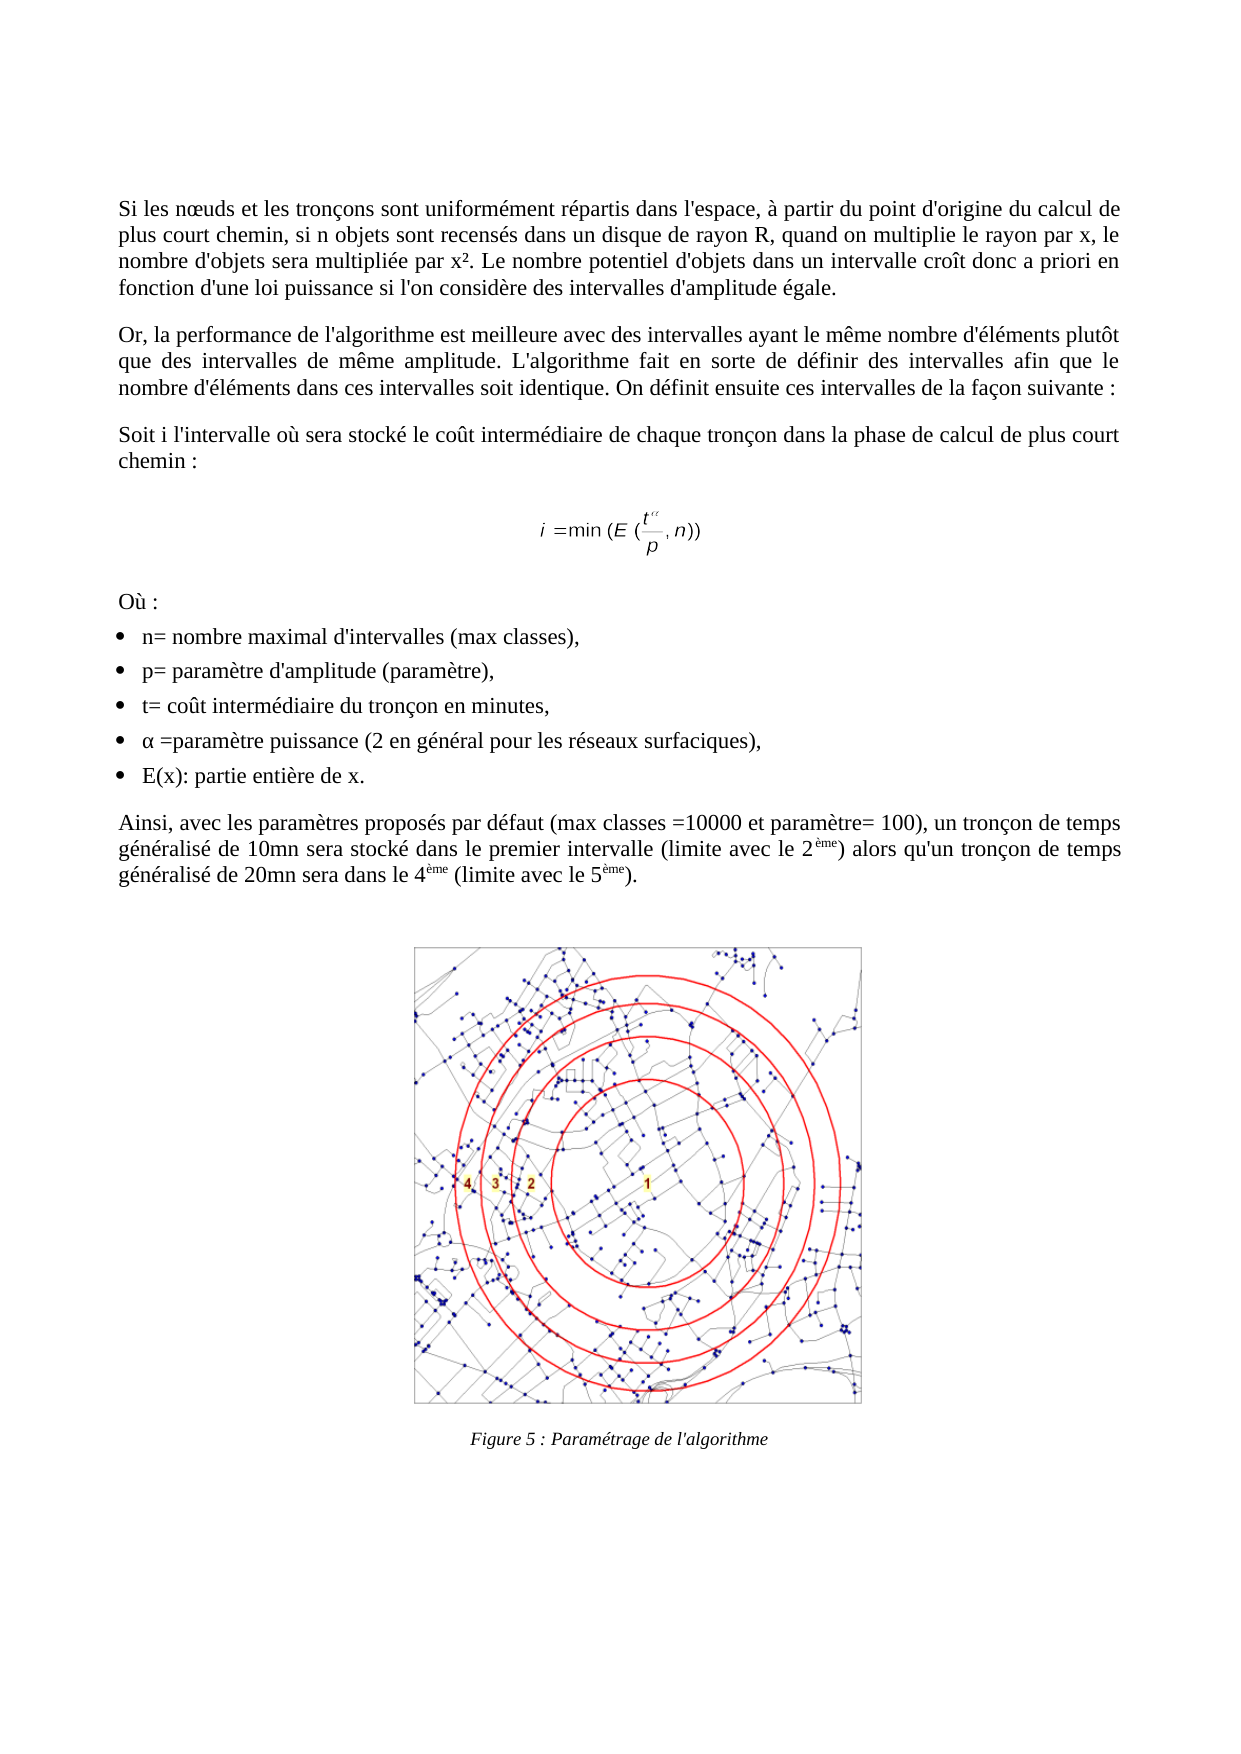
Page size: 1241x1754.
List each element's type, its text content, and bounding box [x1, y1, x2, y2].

text Or, la performance de l'algorithme est meilleure avec des intervalles ayant le même nombre d'éléments plutôt que des intervalles de même amplitude. L'algorithme fait en sorte de définir des intervalles afin que le nombre d'éléments dans ces intervalles soit identique. On définit ensuite ces intervalles de la façon suivante : [118, 321, 1122, 400]
text Où : [118, 588, 1122, 614]
list α =paramètre puissance (2 en général pour les réseaux surfaciques), [116, 727, 1127, 753]
list p= paramètre d'amplitude (paramètre), [116, 658, 1127, 684]
text Si les nœuds et les tronçons sont uniformément répartis dans l'espace, à partir du point d'origine du calcul de plus court chemin, si n objets sont recensés dans un disque de rayon R, quand on multiplie le rayon par x, le nombre d'objets sera multipliée par x². Le nombre potentiel d'objets dans un intervalle croît donc a priori en fonction d'une loi puissance si l'on considère des intervalles d'amplitude égale. [118, 195, 1122, 300]
text Ainsi, avec les paramètres proposés par défaut (max classes =10000 et paramètre= 100), un tronçon de temps généralisé de 10mn sera stocké dans le premier intervalle (limite avec le 2ème) alors qu'un tronçon de temps généralisé de 20mn sera dans le 4ème (limite avec le 5ème). [118, 809, 1122, 888]
picture [411, 944, 864, 1407]
text Soit i l'intervalle où sera stocké le coût intermédiaire de chaque tronçon dans la phase de calcul de plus court chemin : [118, 421, 1122, 474]
list E(x): partie entière de x. [116, 762, 1127, 788]
list t= coût intermédiaire du tronçon en minutes, [116, 692, 1127, 719]
text Figure 5 : Paramétrage de l'algorithme [118, 1428, 1122, 1450]
list n= nombre maximal d'intervalles (max classes), [116, 623, 1127, 649]
